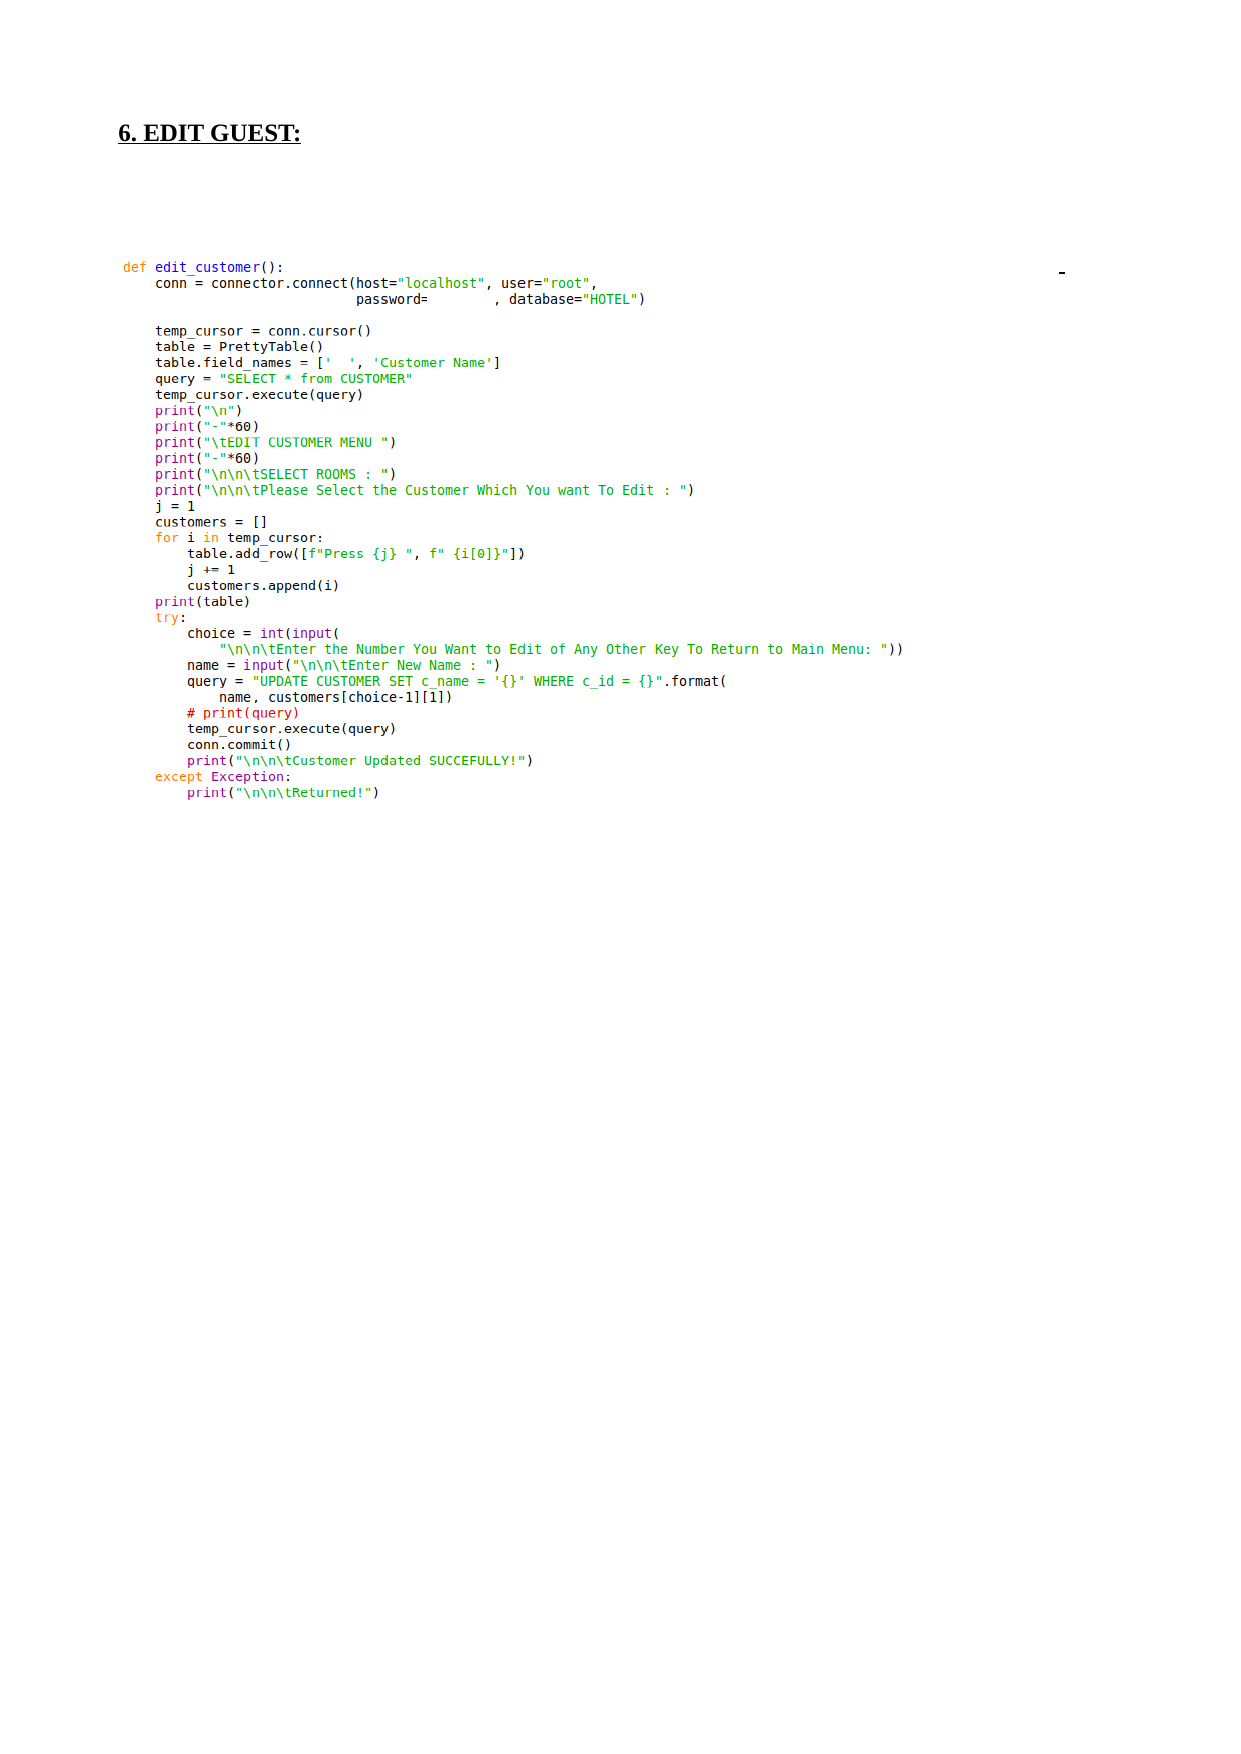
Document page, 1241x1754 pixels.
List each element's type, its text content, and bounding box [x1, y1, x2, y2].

text 6. EDIT GUEST: [118, 118, 1122, 147]
picture [118, 247, 1059, 820]
